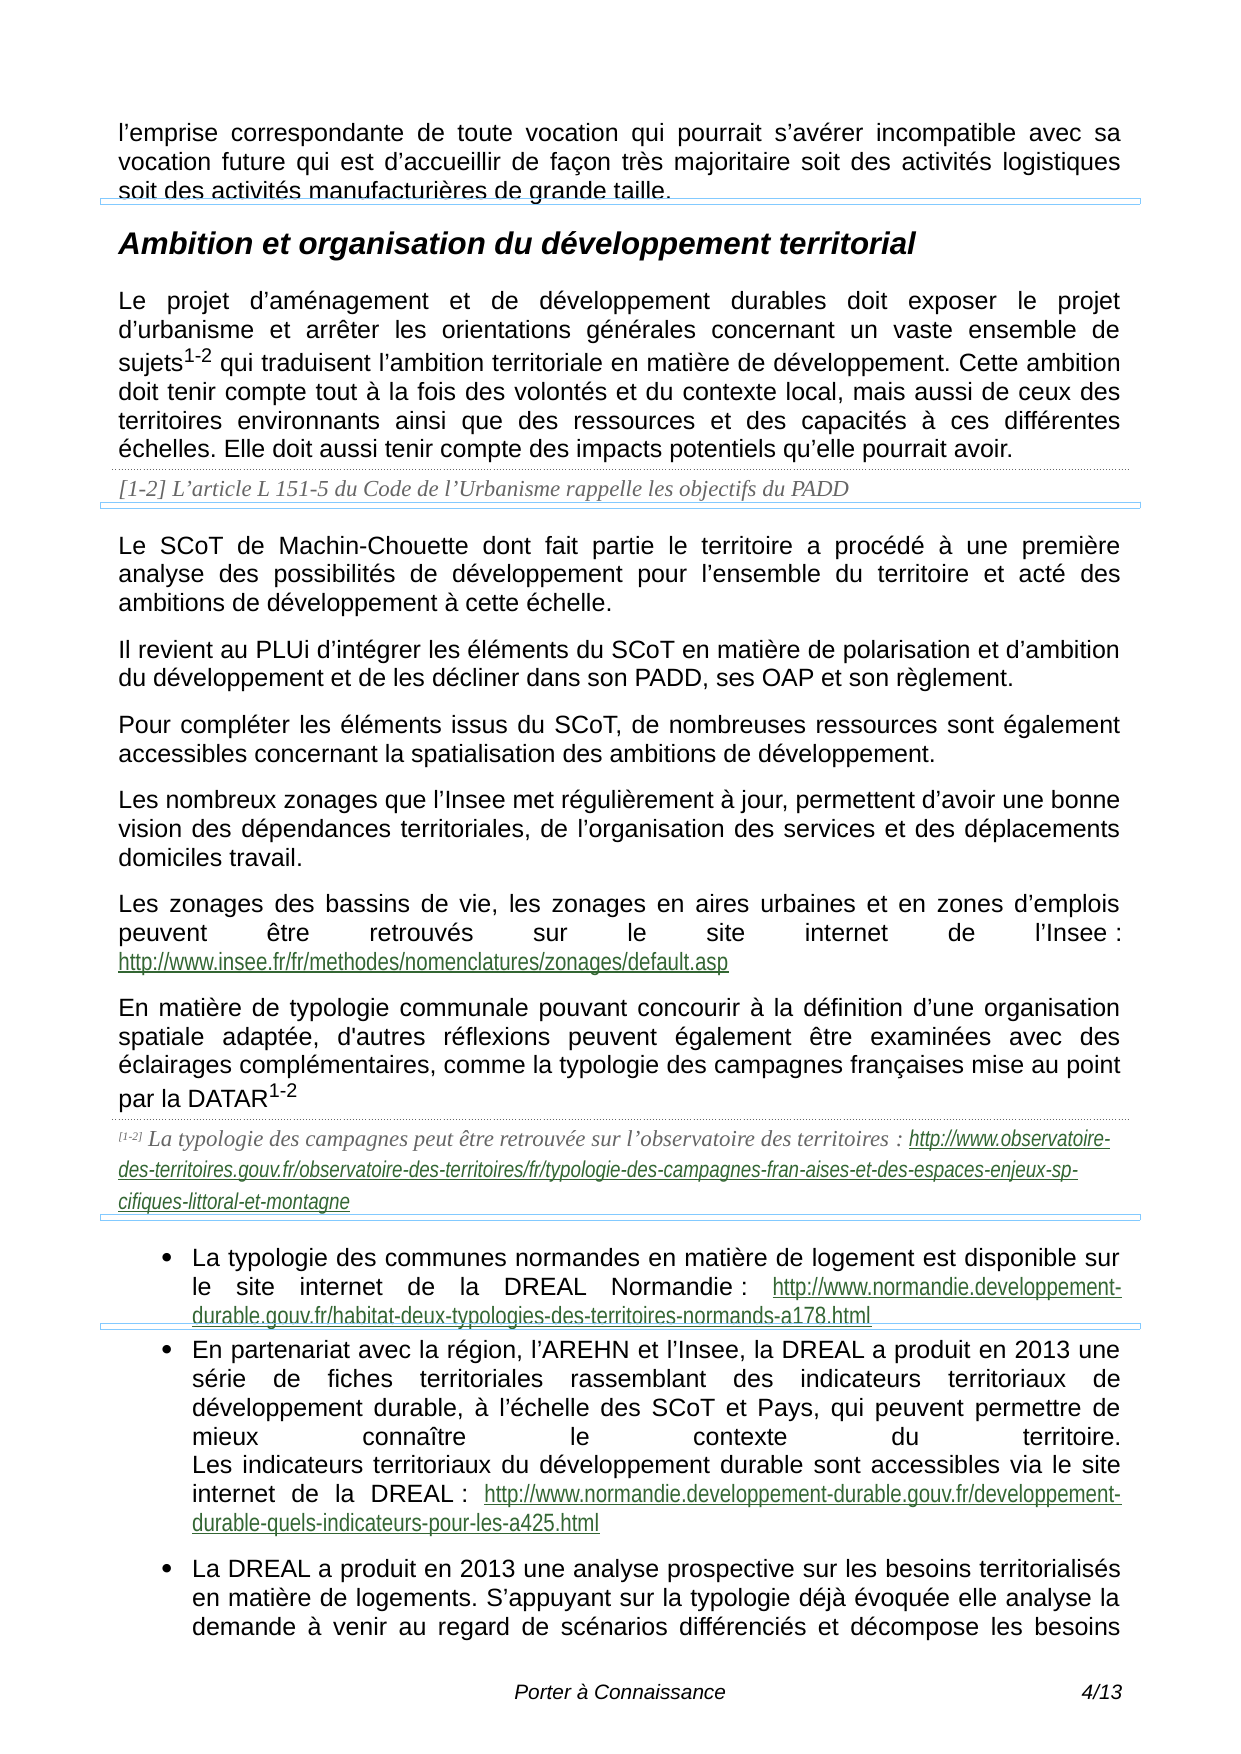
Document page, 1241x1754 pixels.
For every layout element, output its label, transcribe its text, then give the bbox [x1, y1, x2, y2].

text Le projet d’aménagement et de développement durables doit exposer le projet d’urbanisme et arrêter les orientations générales concernant un vaste ensemble de sujets1-2 qui traduisent l’ambition territoriale en matière de développement. Cette ambition doit tenir compte tout à la fois des volontés et du contexte local, mais aussi de ceux des territoires environnants ainsi que des ressources et des capacités à ces différentes échelles. Elle doit aussi tenir compte des impacts potentiels qu’elle pourrait avoir. [118, 286, 1122, 463]
text En matière de typologie communale pouvant concourir à la définition d’une organisation spatiale adaptée, d'autres réflexions peuvent également être examinées avec des éclairages complémentaires, comme la typologie des campagnes françaises mise au point par la DATAR1-2 [118, 993, 1122, 1112]
text Il revient au PLUi d’intégrer les éléments du SCoT en matière de polarisation et d’ambition du développement et de les décliner dans son PADD, ses OAP et son règlement. [118, 634, 1122, 692]
subtitle [1-2] L’article L 151-5 du Code de l’Urbanisme rappelle les objectifs du PADD [112, 469, 1128, 502]
list La DREAL a produit en 2013 une analyse prospective sur les besoins territorialisés en matière de logements. S’appuyant sur la typologie déjà évoquée elle analyse la demande à venir au regard de scénarios différenciés et décompose les besoins [162, 1554, 1122, 1641]
text Les zonages des bassins de vie, les zonages en aires urbaines et en zones d’emplois peuvent être retrouvés sur le site internet de l’Insee : http://www.insee.fr/fr/methodes/nomenclatures/zonages/default.asp [118, 889, 1122, 975]
list La typologie des communes normandes en matière de logement est disponible sur le site internet de la DREAL Normandie : http://www.normandie.developpement-durable.gouv.fr/habitat-deux-typologies-des-territoires-normands-a178.html [162, 1243, 1122, 1323]
subtitle [1-2] La typologie des campagnes peut être retrouvée sur l’observatoire des territoires : http://www.observatoire-des-territoires.gouv.fr/observatoire-des-territoires/fr/typologie-des-campagnes-fran-aises-et-des-espaces-enjeux-sp-cifiques-littoral-et-montagne [112, 1119, 1128, 1214]
text l’emprise correspondante de toute vocation qui pourrait s’avérer incompatible avec sa vocation future qui est d’accueillir de façon très majoritaire soit des activités logistiques soit des activités manufacturières de grande taille. [118, 118, 1122, 198]
subtitle Ambition et organisation du développement territorial [118, 225, 1122, 261]
text Les nombreux zonages que l’Insee met régulièrement à jour, permettent d’avoir une bonne vision des dépendances territoriales, de l’organisation des services et des déplacements domiciles travail. [118, 785, 1122, 871]
subtitle [112, 503, 1128, 508]
text Pour compléter les éléments issus du SCoT, de nombreuses ressources sont également accessibles concernant la spatialisation des ambitions de développement. [118, 710, 1122, 767]
list En partenariat avec la région, l’AREHN et l’Insee, la DREAL a produit en 2013 une série de fiches territoriales rassemblant des indicateurs territoriaux de développement durable, à l’échelle des SCoT et Pays, qui peuvent permettre de mieux connaître le contexte du territoire. Les indicateurs territoriaux du développement durable sont accessibles via le site internet de la DREAL : http://www.normandie.developpement-durable.gouv.fr/developpement-durable-quels-indicateurs-pour-les-a425.html [162, 1335, 1122, 1537]
text Le SCoT de Machin-Chouette dont fait partie le territoire a procédé à une première analyse des possibilités de développement pour l’ensemble du territoire et acté des ambitions de développement à cette échelle. [118, 531, 1122, 617]
